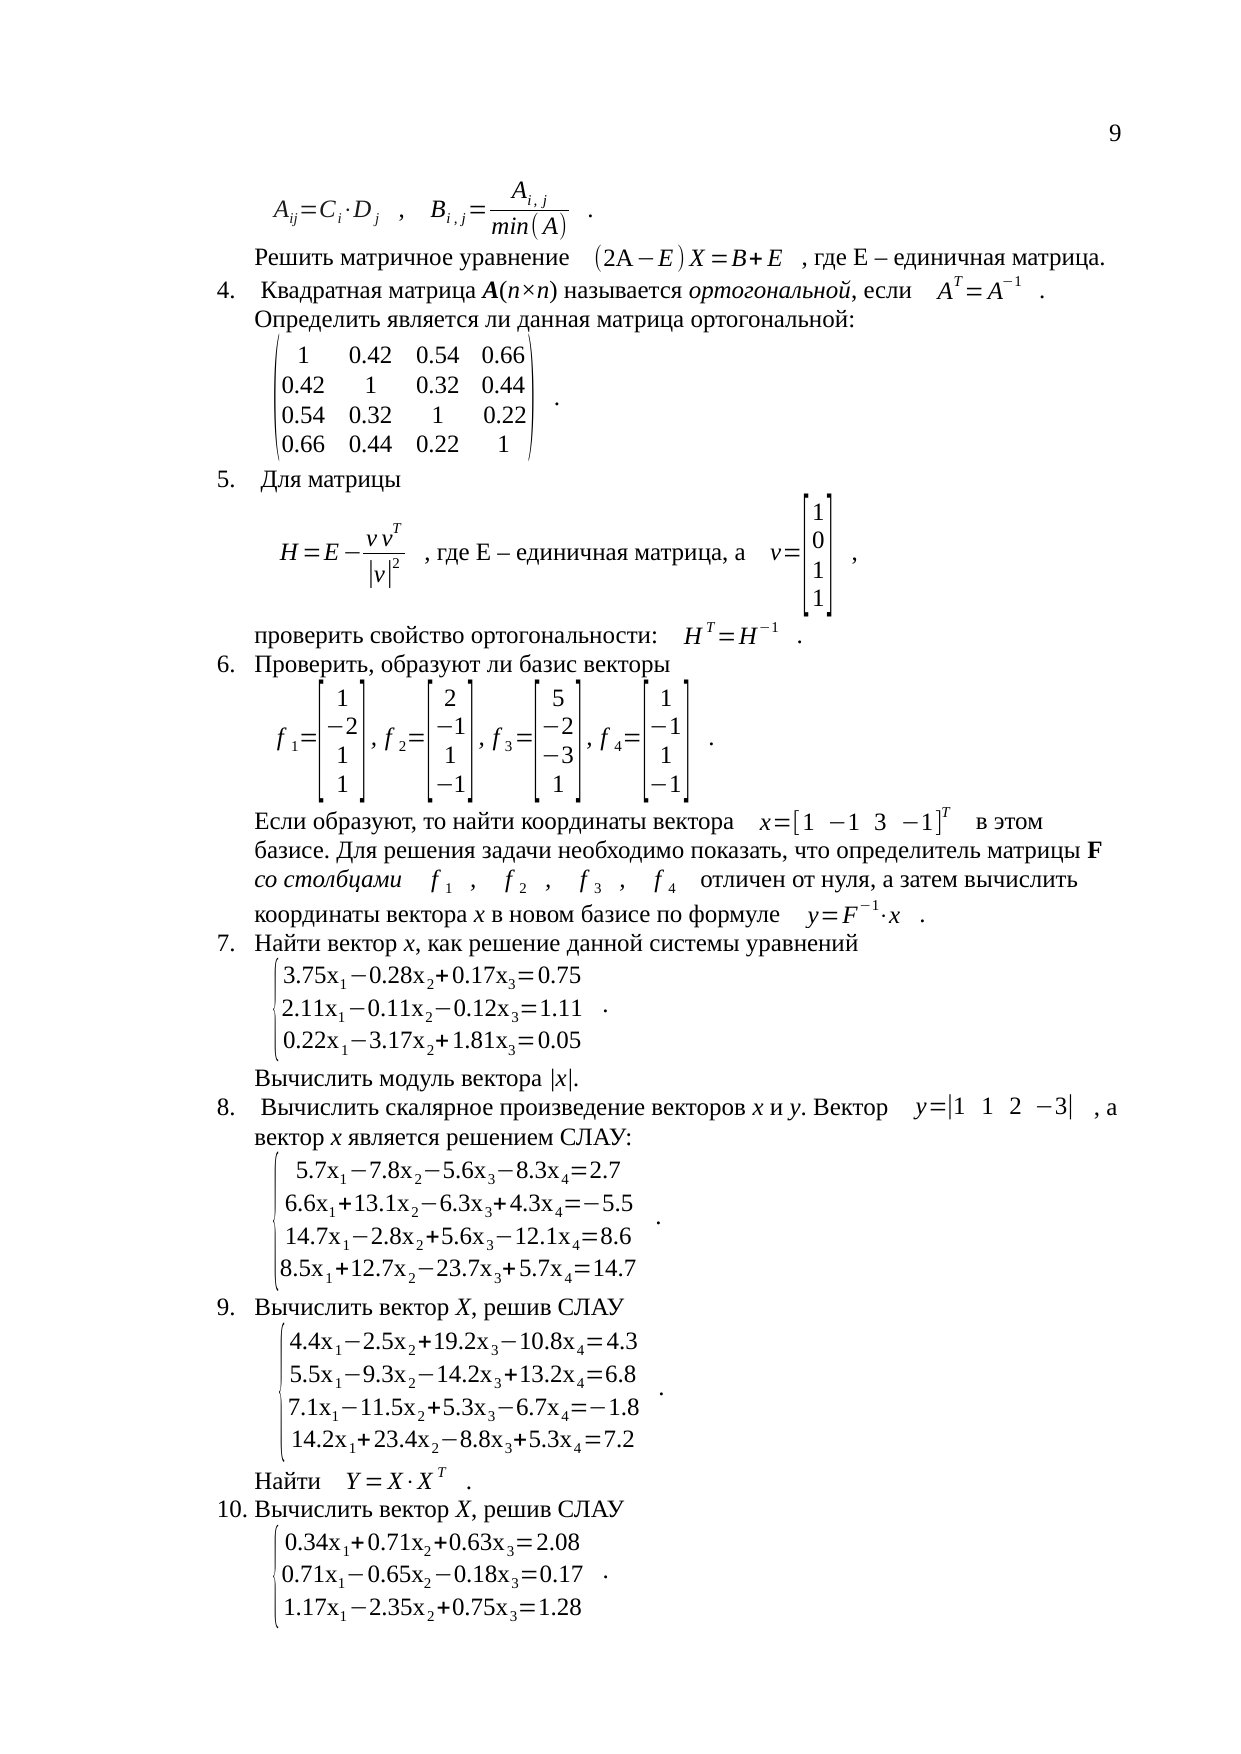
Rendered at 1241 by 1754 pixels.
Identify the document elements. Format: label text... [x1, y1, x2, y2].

list Вычислить скалярное произведение векторов x и y. Вектор , а вектор x является решением СЛАУ: [217, 1092, 1121, 1150]
list Вычислить модуль вектора |x|. [217, 1063, 1121, 1092]
list . [217, 957, 1121, 1063]
list . [217, 1523, 1121, 1629]
list Для матрицы [217, 464, 1121, 493]
list Если образуют, то найти координаты вектора в этом базисе. Для решения задачи необходимо показать, что определитель матрицы F со столбцами , , , отличен от нуля, а затем вычислить координаты вектора x в новом базисе по формуле . [217, 803, 1121, 928]
list Вычислить вектор X, решив СЛАУ [217, 1292, 1121, 1321]
list Вычислить вектор X, решив СЛАУ [217, 1494, 1121, 1523]
list проверить свойство ортогональности: . [217, 618, 1121, 649]
list Квадратная матрица A(n×n) называется ортогональной, если . Определить является ли данная матрица ортогональной: [217, 273, 1121, 333]
list , . [217, 177, 1121, 242]
list . [217, 1321, 1121, 1463]
list Найти вектор x, как решение данной системы уравнений [217, 928, 1121, 957]
list . [217, 678, 1121, 803]
list . [217, 333, 1121, 464]
list Проверить, образуют ли базис векторы [217, 649, 1121, 678]
list , где Е – единичная матрица, а , [217, 493, 1121, 618]
list Найти . [217, 1463, 1121, 1494]
list Решить матричное уравнение , где Е – единичная матрица. [217, 242, 1121, 273]
list . [217, 1150, 1121, 1292]
